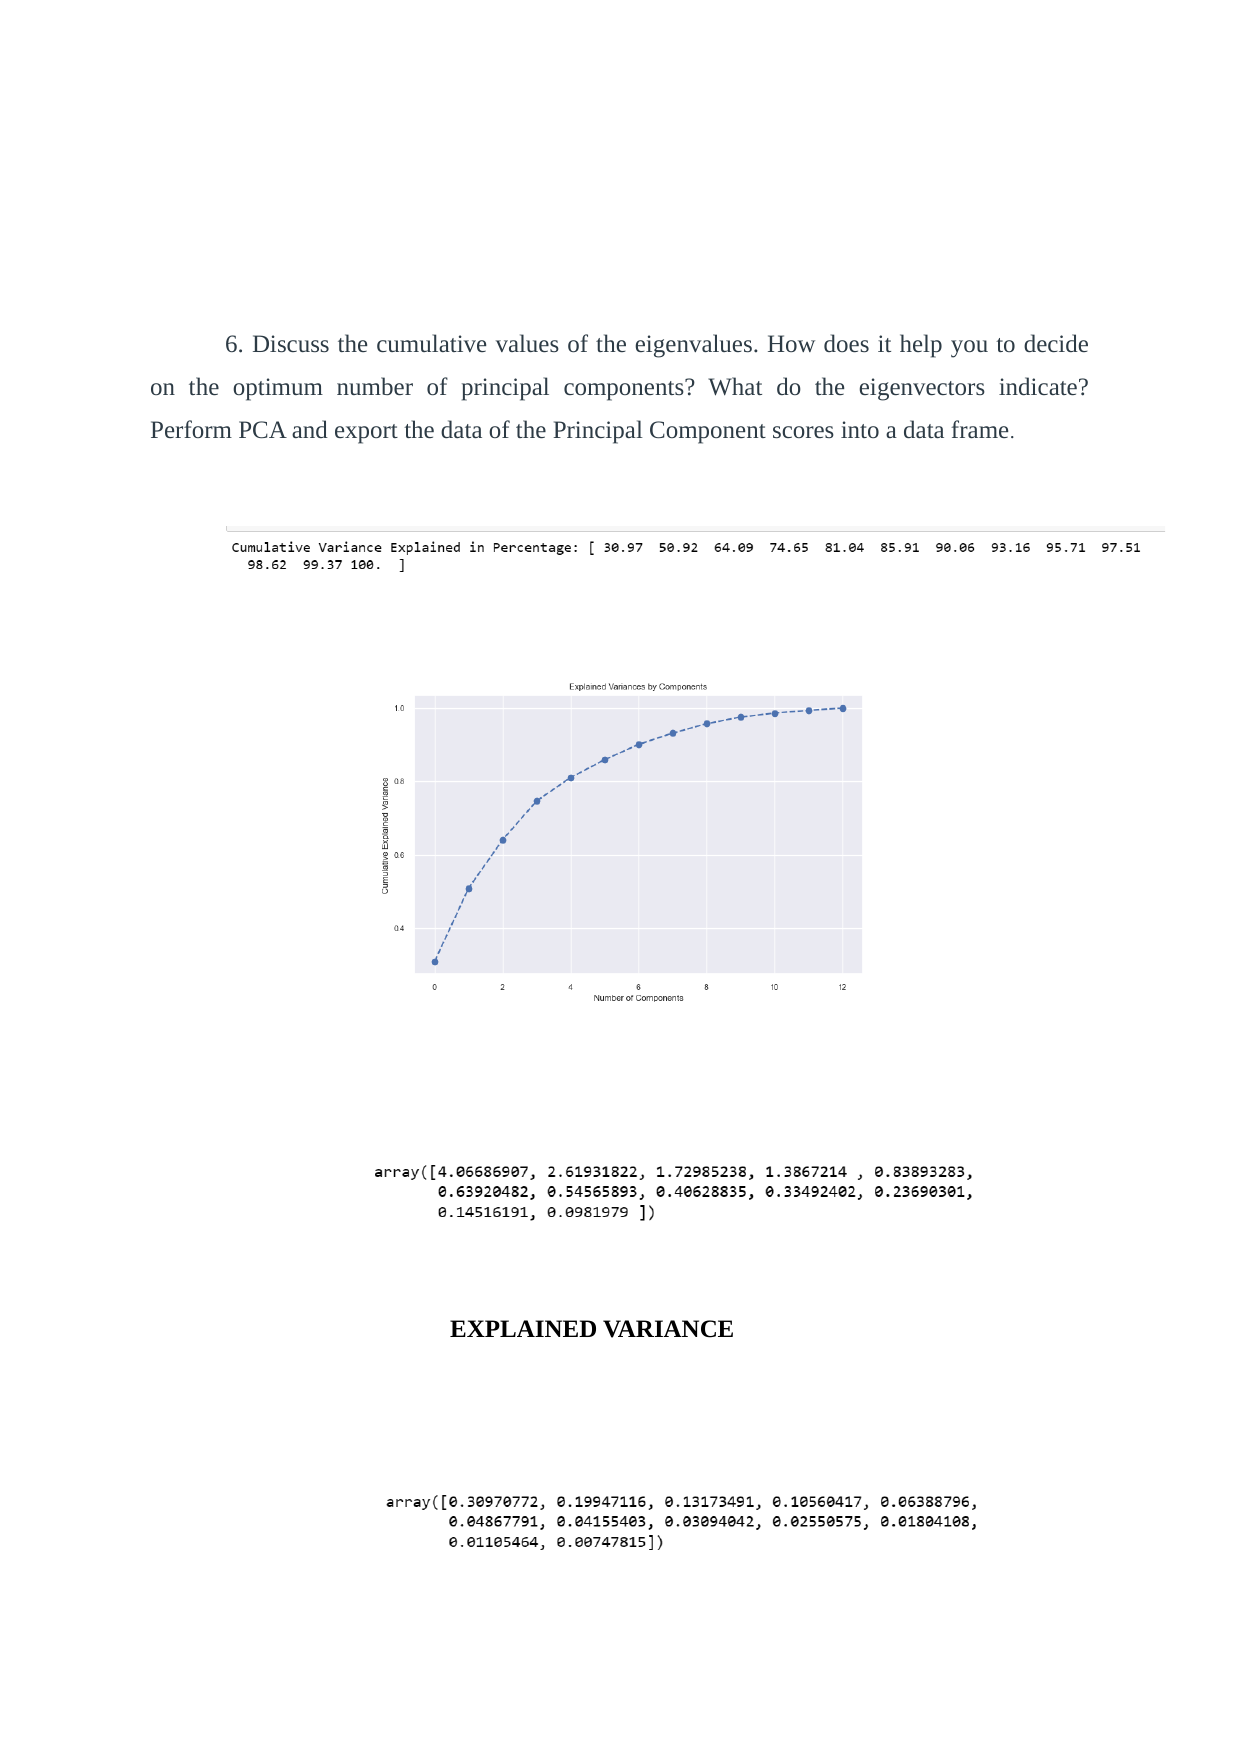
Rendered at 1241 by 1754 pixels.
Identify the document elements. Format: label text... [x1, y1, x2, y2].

text 6. Discuss the cumulative values of the eigenvalues. How does it help you to decide on the optimum number of principal components? What do the eigenvectors indicate? Perform PCA and export the data of the Principal Component scores into a data frame. [150, 329, 1090, 444]
text EXPLAINED VARIANCE [375, 1314, 1090, 1343]
